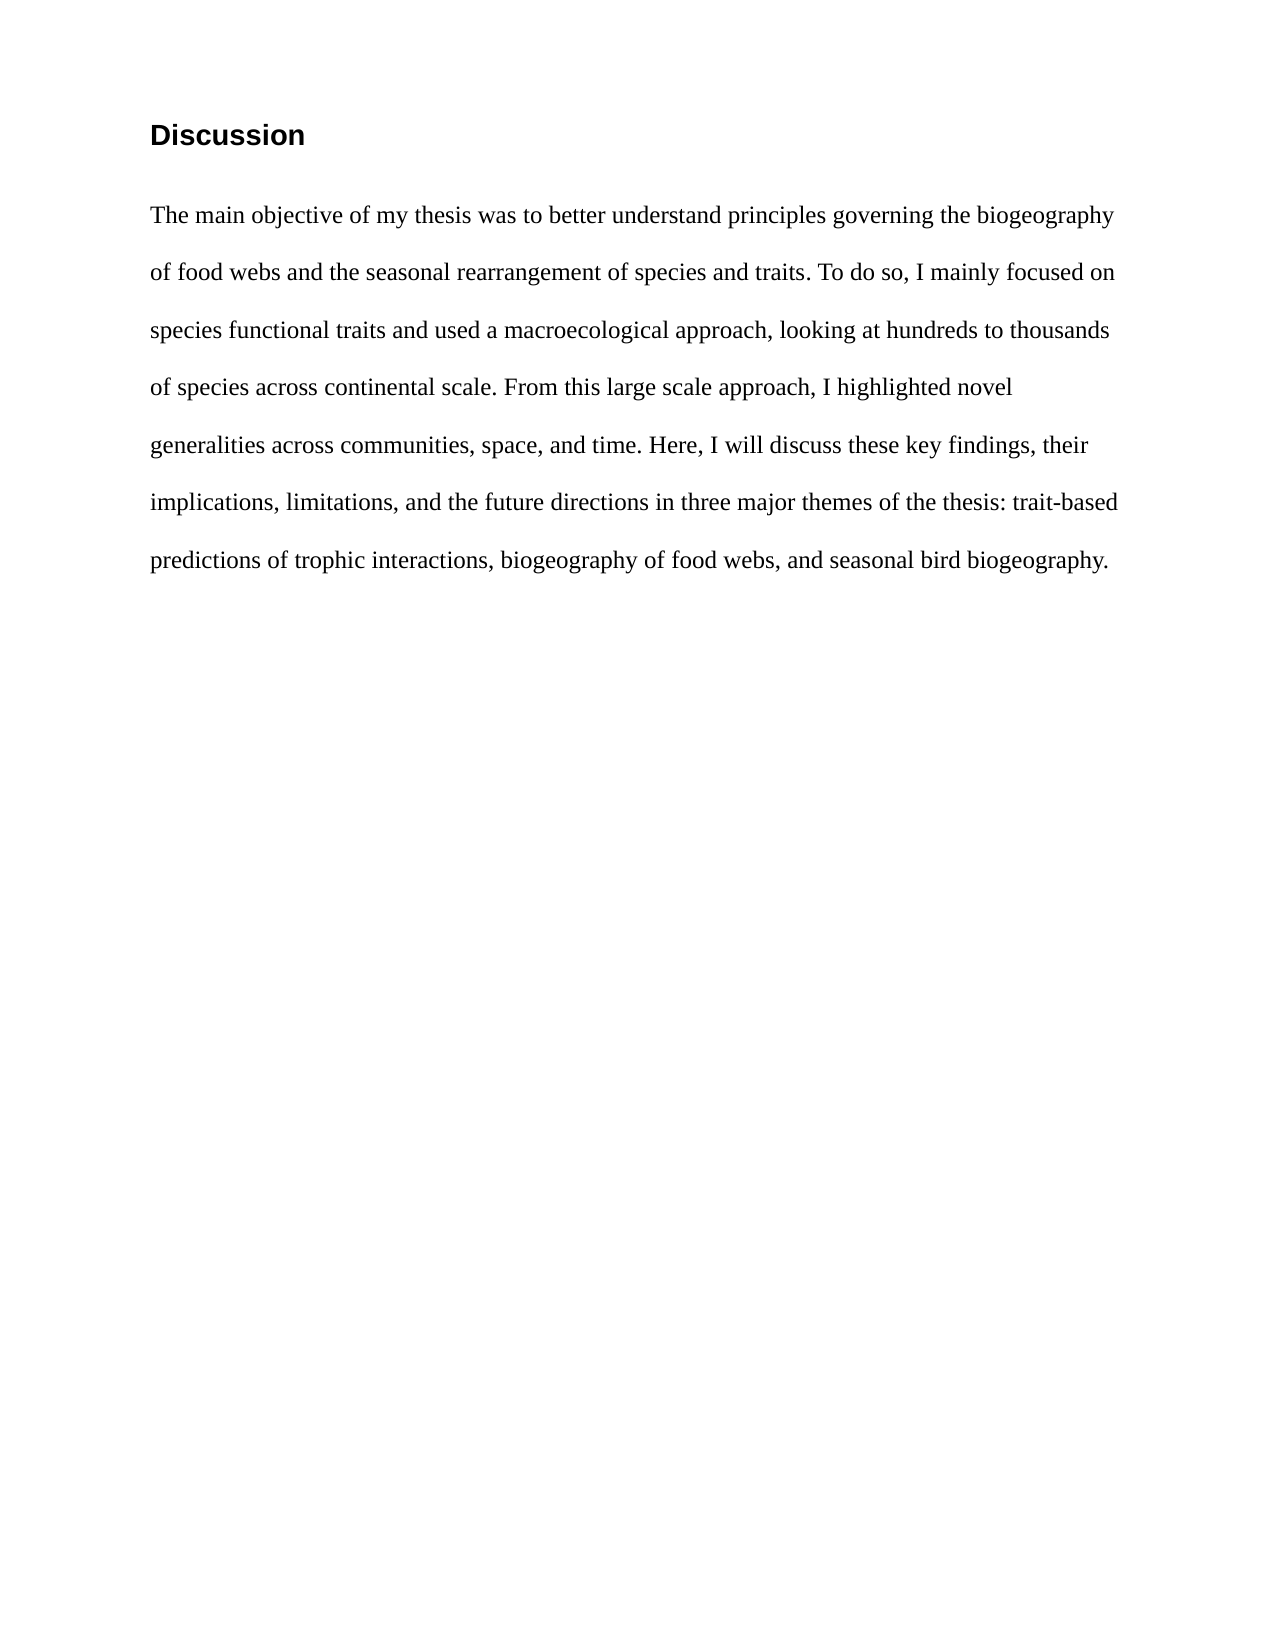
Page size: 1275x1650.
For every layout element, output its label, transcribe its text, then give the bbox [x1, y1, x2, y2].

text The main objective of my thesis was to better understand principles governing the biogeography of food webs and the seasonal rearrangement of species and traits. To do so, I mainly focused on species functional traits and used a macroecological approach, looking at hundreds to thousands of species across continental scale. From this large scale approach, I highlighted novel generalities across communities, space, and time. Here, I will discuss these key findings, their implications, limitations, and the future directions in three major themes of the thesis: trait-based predictions of trophic interactions, biogeography of food webs, and seasonal bird biogeography. [150, 200, 1125, 574]
subtitle Discussion [150, 118, 1125, 152]
